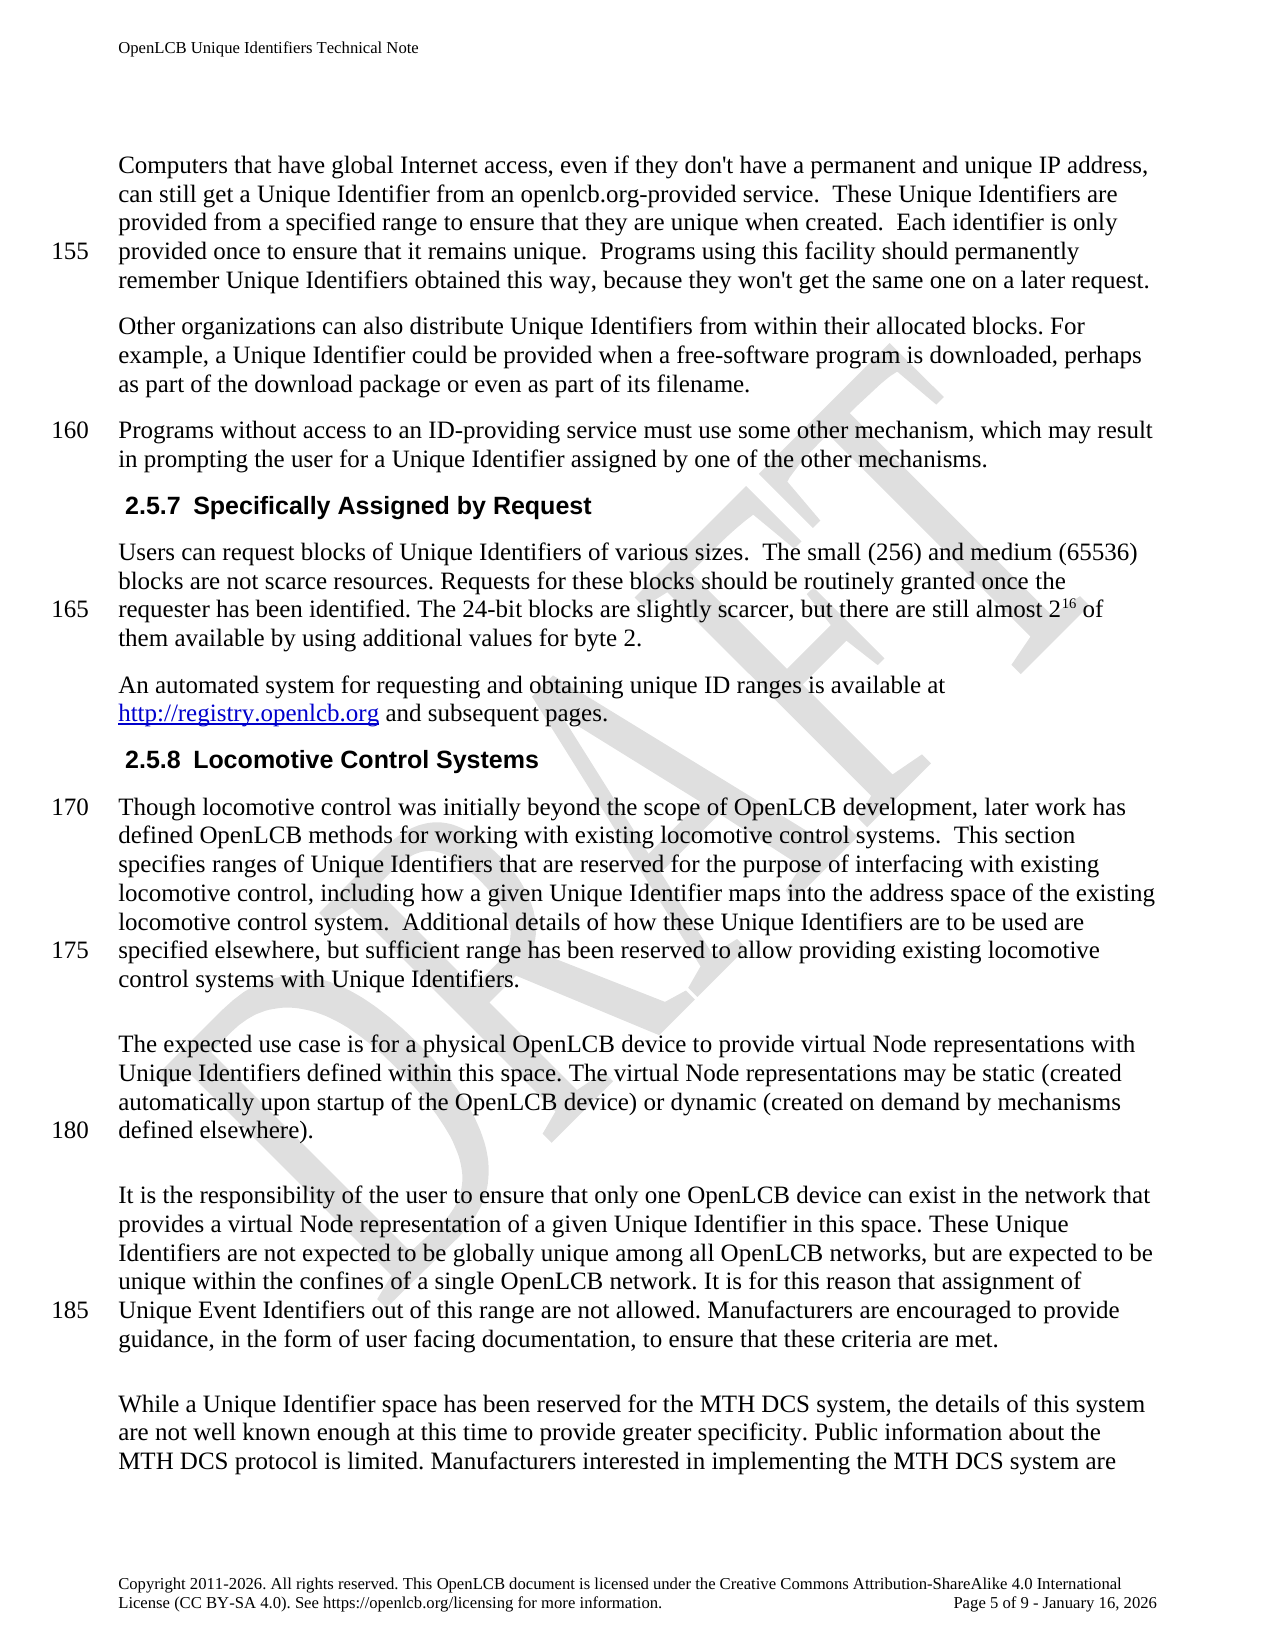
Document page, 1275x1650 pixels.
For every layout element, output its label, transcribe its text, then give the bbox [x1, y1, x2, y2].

subtitle [929, 491, 1157, 519]
text It is the responsibility of the user to ensure that only one OpenLCB device can exist in the network that provides a virtual Node representation of a given Unique Identifier in this space. These Unique Identifiers are not expected to be globally unique among all OpenLCB networks, but are expected to be unique within the confines of a single OpenLCB network. It is for this reason that assignment of Unique Event Identifiers out of this range are not allowed. Manufacturers are encouraged to provide guidance, in the form of user facing documentation, to ensure that these criteria are met. [118, 1180, 1157, 1353]
text Programs without access to an ID-providing service must use some other mechanism, which may result in prompting the user for a Unique Identifier assigned by one of the other mechanisms. [118, 415, 816, 473]
text Users can request blocks of Unique Identifiers of various sizes. The small (256) and medium (65536) blocks are not scarce resources. Requests for these blocks should be routinely granted once the requester has been identified. The 24-bit blocks are slightly scarcer, but there are still almost 216 of them available by using additional values for byte 2. [975, 537, 1157, 652]
text An automated system for requesting and obtaining unique ID ranges is available at http://registry.openlcb.org and subsequent pages. [804, 670, 1157, 727]
subtitle [753, 491, 802, 519]
text While a Unique Identifier space has been reserved for the MTH DCS system, the details of this system are not well known enough at this time to provide greater specificity. Public information about the MTH DCS protocol is limited. Manufacturers interested in implementing the MTH DCS system are [118, 1389, 1157, 1475]
text Though locomotive control was initially beyond the scope of OpenLCB development, later work has defined OpenLCB methods for working with existing locomotive control systems. This section specifies ranges of Unique Identifiers that are reserved for the purpose of interfacing with existing locomotive control, including how a given Unique Identifier maps into the address space of the existing locomotive control system. Additional details of how these Unique Identifiers are to be used are specified elsewhere, but sufficient range has been reserved to allow providing existing locomotive control systems with Unique Identifiers. [662, 792, 1157, 993]
subtitle Locomotive Control Systems [118, 745, 579, 774]
text An automated system for requesting and obtaining unique ID ranges is available at http://registry.openlcb.org and subsequent pages. [118, 670, 801, 727]
subtitle [581, 745, 653, 774]
text Users can request blocks of Unique Identifiers of various sizes. The small (256) and medium (65536) blocks are not scarce resources. Requests for these blocks should be routinely granted once the requester has been identified. The 24-bit blocks are slightly scarcer, but there are still almost 216 of them available by using additional values for byte 2. [692, 537, 1029, 652]
text Though locomotive control was initially beyond the scope of OpenLCB development, later work has defined OpenLCB methods for working with existing locomotive control systems. This section specifies ranges of Unique Identifiers that are reserved for the purpose of interfacing with existing locomotive control, including how a given Unique Identifier maps into the address space of the existing locomotive control system. Additional details of how these Unique Identifiers are to be used are specified elsewhere, but sufficient range has been reserved to allow providing existing locomotive control systems with Unique Identifiers. [118, 792, 700, 993]
text Users can request blocks of Unique Identifiers of various sizes. The small (256) and medium (65536) blocks are not scarce resources. Requests for these blocks should be routinely granted once the requester has been identified. The 24-bit blocks are slightly scarcer, but there are still almost 216 of them available by using additional values for byte 2. [118, 537, 726, 652]
text Programs without access to an ID-providing service must use some other mechanism, which may result in prompting the user for a Unique Identifier assigned by one of the other mechanisms. [853, 415, 1157, 473]
text Other organizations can also distribute Unique Identifiers from within their allocated blocks. For example, a Unique Identifier could be provided when a free-software program is downloaded, perhaps as part of the download package or even as part of its filename. [118, 311, 1157, 398]
text The expected use case is for a physical OpenLCB device to provide virtual Node representations with Unique Identifiers defined within this space. The virtual Node representations may be static (created automatically upon startup of the OpenLCB device) or dynamic (created on demand by mechanisms defined elsewhere). [405, 1029, 1157, 1144]
subtitle Specifically Assigned by Request [118, 491, 740, 519]
subtitle [669, 745, 848, 774]
text The expected use case is for a physical OpenLCB device to provide virtual Node representations with Unique Identifiers defined within this space. The virtual Node representations may be static (created automatically upon startup of the OpenLCB device) or dynamic (created on demand by mechanisms defined elsewhere). [212, 1029, 453, 1144]
subtitle [797, 491, 911, 519]
subtitle [865, 745, 1157, 774]
text Though locomotive control was initially beyond the scope of OpenLCB development, later work has defined OpenLCB methods for working with existing locomotive control systems. This section specifies ranges of Unique Identifiers that are reserved for the purpose of interfacing with existing locomotive control, including how a given Unique Identifier maps into the address space of the existing locomotive control system. Additional details of how these Unique Identifiers are to be used are specified elsewhere, but sufficient range has been reserved to allow providing existing locomotive control systems with Unique Identifiers. [381, 851, 510, 985]
text Computers that have global Internet access, even if they don't have a permanent and unique IP address, can still get a Unique Identifier from an openlcb.org-provided service. These Unique Identifiers are provided from a specified range to ensure that they are unique when created. Each identifier is only provided once to ensure that it remains unique. Programs using this facility should permanently remember Unique Identifiers obtained this way, because they won't get the same one on a later request. [118, 150, 1157, 294]
text The expected use case is for a physical OpenLCB device to provide virtual Node representations with Unique Identifiers defined within this space. The virtual Node representations may be static (created automatically upon startup of the OpenLCB device) or dynamic (created on demand by mechanisms defined elsewhere). [118, 1029, 259, 1144]
